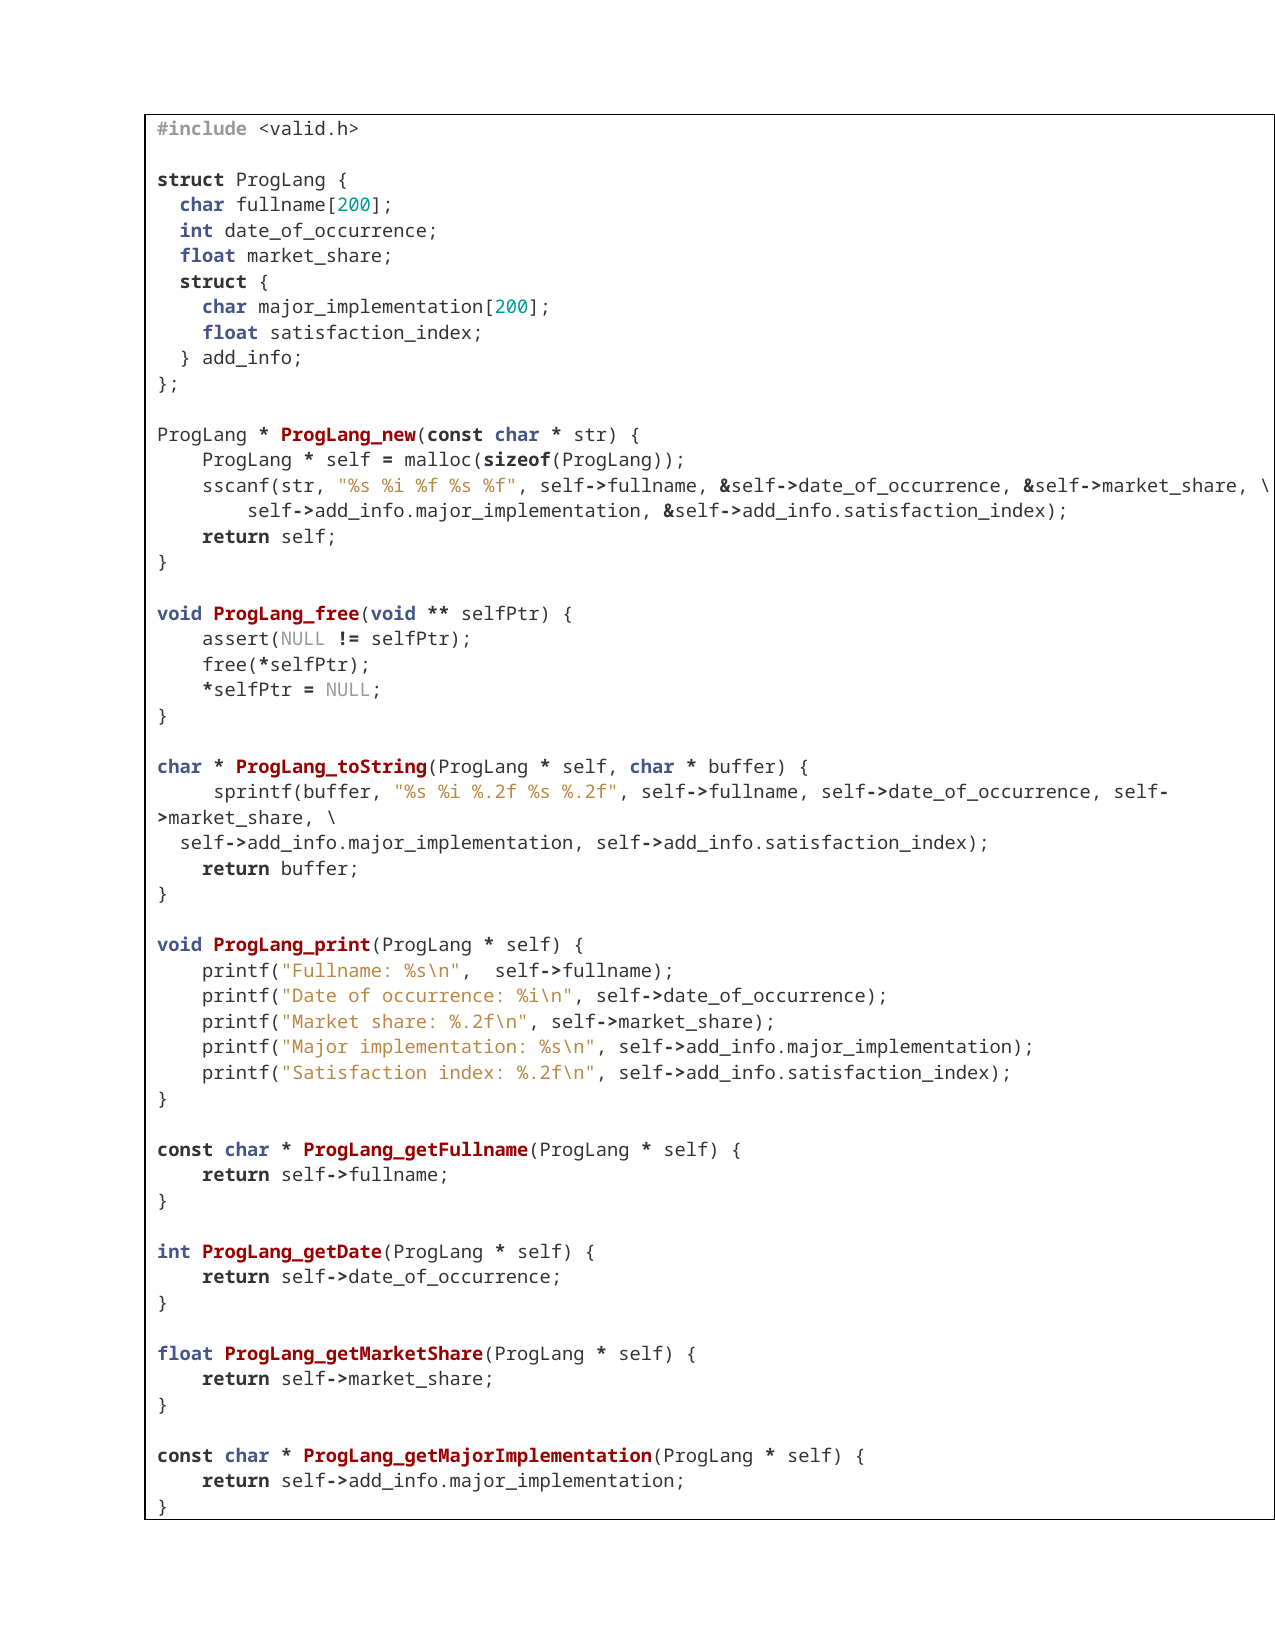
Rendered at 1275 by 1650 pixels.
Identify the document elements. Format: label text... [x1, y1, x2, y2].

table_cell #include <valid.h> struct ProgLang { char fullname[200]; int date_of_occurrence; float market_share; struct { char major_implementation[200]; float satisfaction_index; } add_info; }; ProgLang * ProgLang_new(const char * str) { ProgLang * self = malloc(sizeof(ProgLang)); sscanf(str, "%s %i %f %s %f", self->fullname, &self->date_of_occurrence, &self->market_share, \ self->add_info.major_implementation, &self->add_info.satisfaction_index); return self; } void ProgLang_free(void ** selfPtr) { assert(NULL != selfPtr); free(*selfPtr); *selfPtr = NULL; } char * ProgLang_toString(ProgLang * self, char * buffer) { sprintf(buffer, "%s %i %.2f %s %.2f", self->fullname, self->date_of_occurrence, self->market_share, \ self->add_info.major_implementation, self->add_info.satisfaction_index); return buffer; } void ProgLang_print(ProgLang * self) { printf("Fullname: %s\n", self->fullname); printf("Date of occurrence: %i\n", self->date_of_occurrence); printf("Market share: %.2f\n", self->market_share); printf("Major implementation: %s\n", self->add_info.major_implementation); printf("Satisfaction index: %.2f\n", self->add_info.satisfaction_index); } const char * ProgLang_getFullname(ProgLang * self) { return self->fullname; } int ProgLang_getDate(ProgLang * self) { return self->date_of_occurrence; } float ProgLang_getMarketShare(ProgLang * self) { return self->market_share; } const char * ProgLang_getMajorImplementation(ProgLang * self) { return self->add_info.major_implementation; } [146, 115, 1274, 1519]
